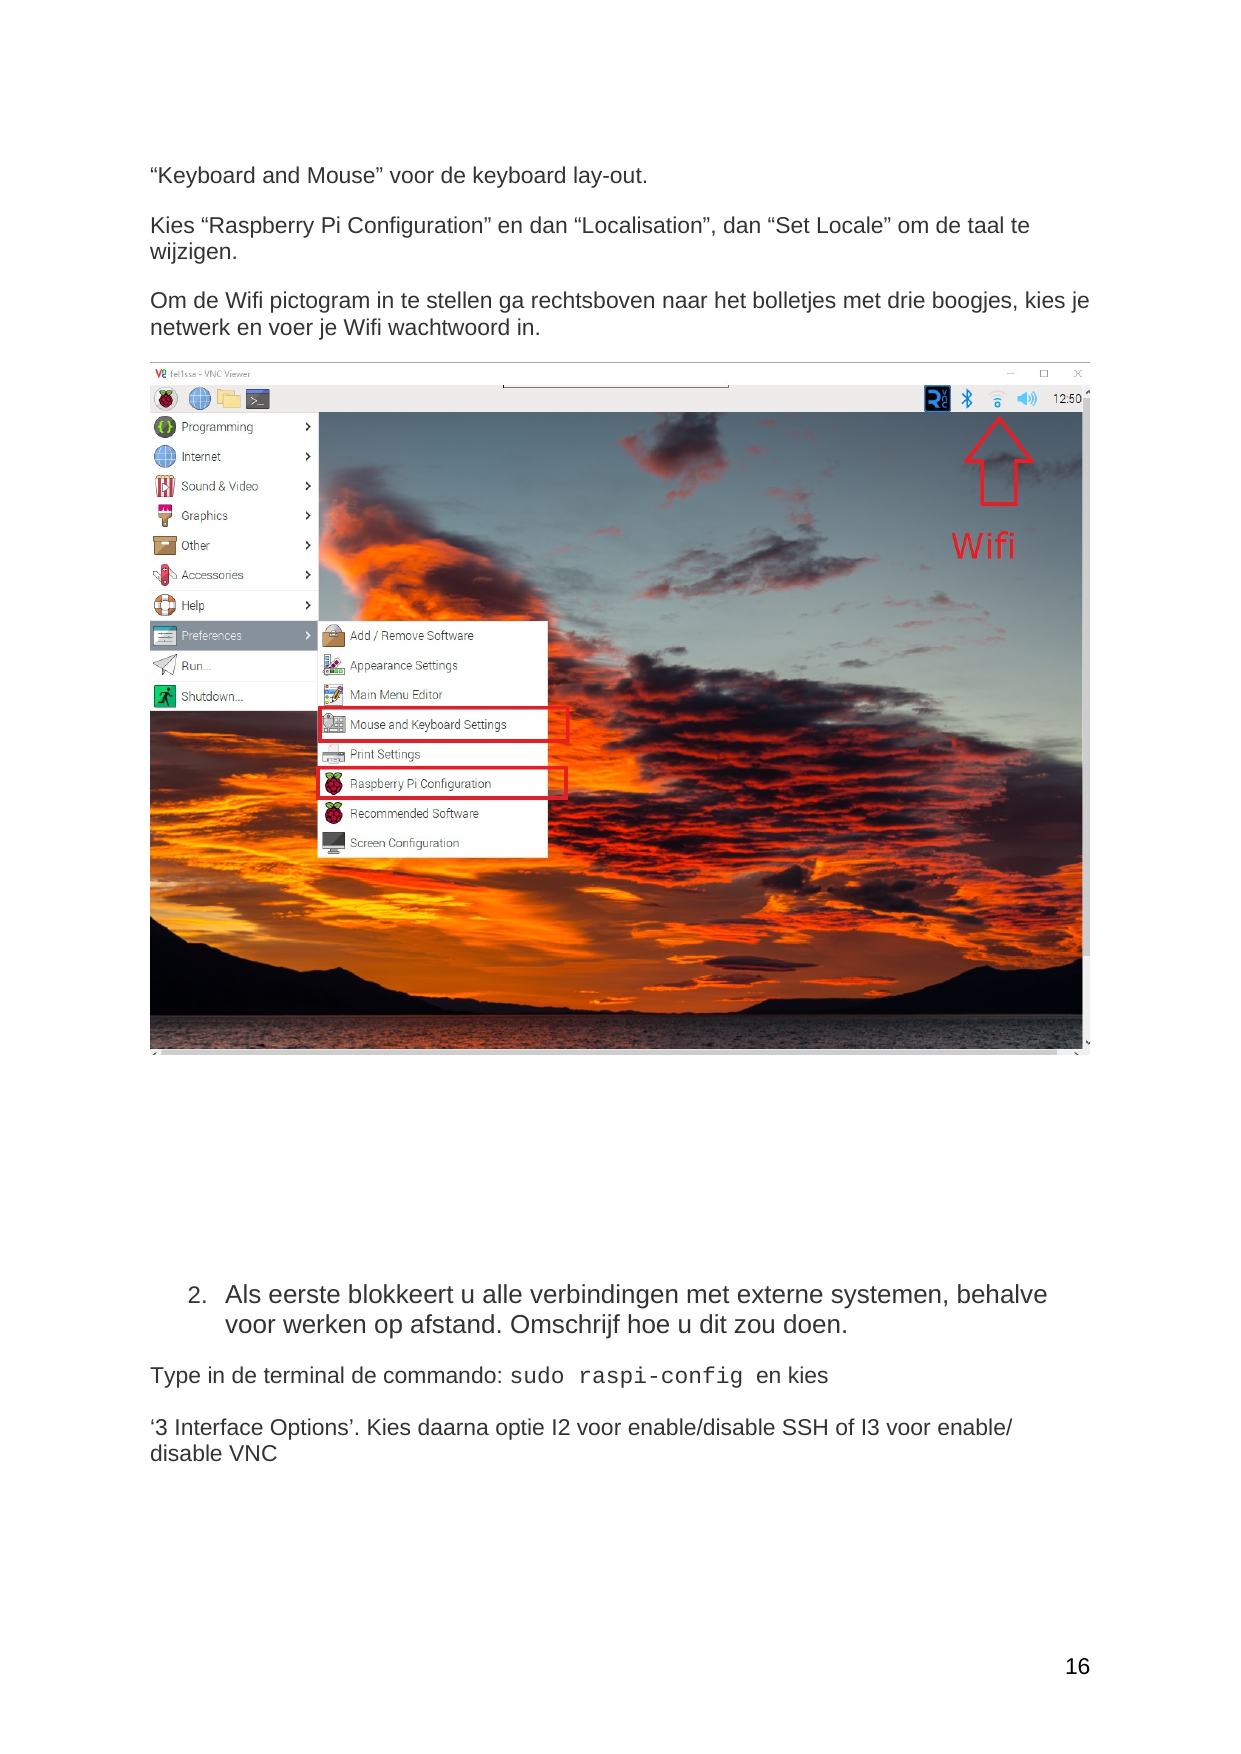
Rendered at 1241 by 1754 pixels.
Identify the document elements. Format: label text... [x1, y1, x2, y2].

text Type in de terminal de commando: sudo raspi-config en kies [150, 1362, 1090, 1391]
text Kies “Raspberry Pi Configuration” en dan “Localisation”, dan “Set Locale” om de taal te wijzigen. [150, 212, 1090, 264]
text “Keyboard and Mouse” voor de keyboard lay-out. [150, 162, 1090, 189]
picture [150, 362, 1091, 1055]
text Om de Wifi pictogram in te stellen ga rechtsboven naar het bolletjes met drie boogjes, kies je netwerk en voer je Wifi wachtwoord in. [150, 287, 1090, 340]
text ‘3 Interface Options’. Kies daarna optie I2 voor enable/disable SSH of I3 voor enable/ disable VNC [150, 1413, 1090, 1466]
list Als eerste blokkeert u alle verbindingen met externe systemen, behalve voor werken op afstand. Omschrijf hoe u dit zou doen. [187, 1279, 1090, 1339]
